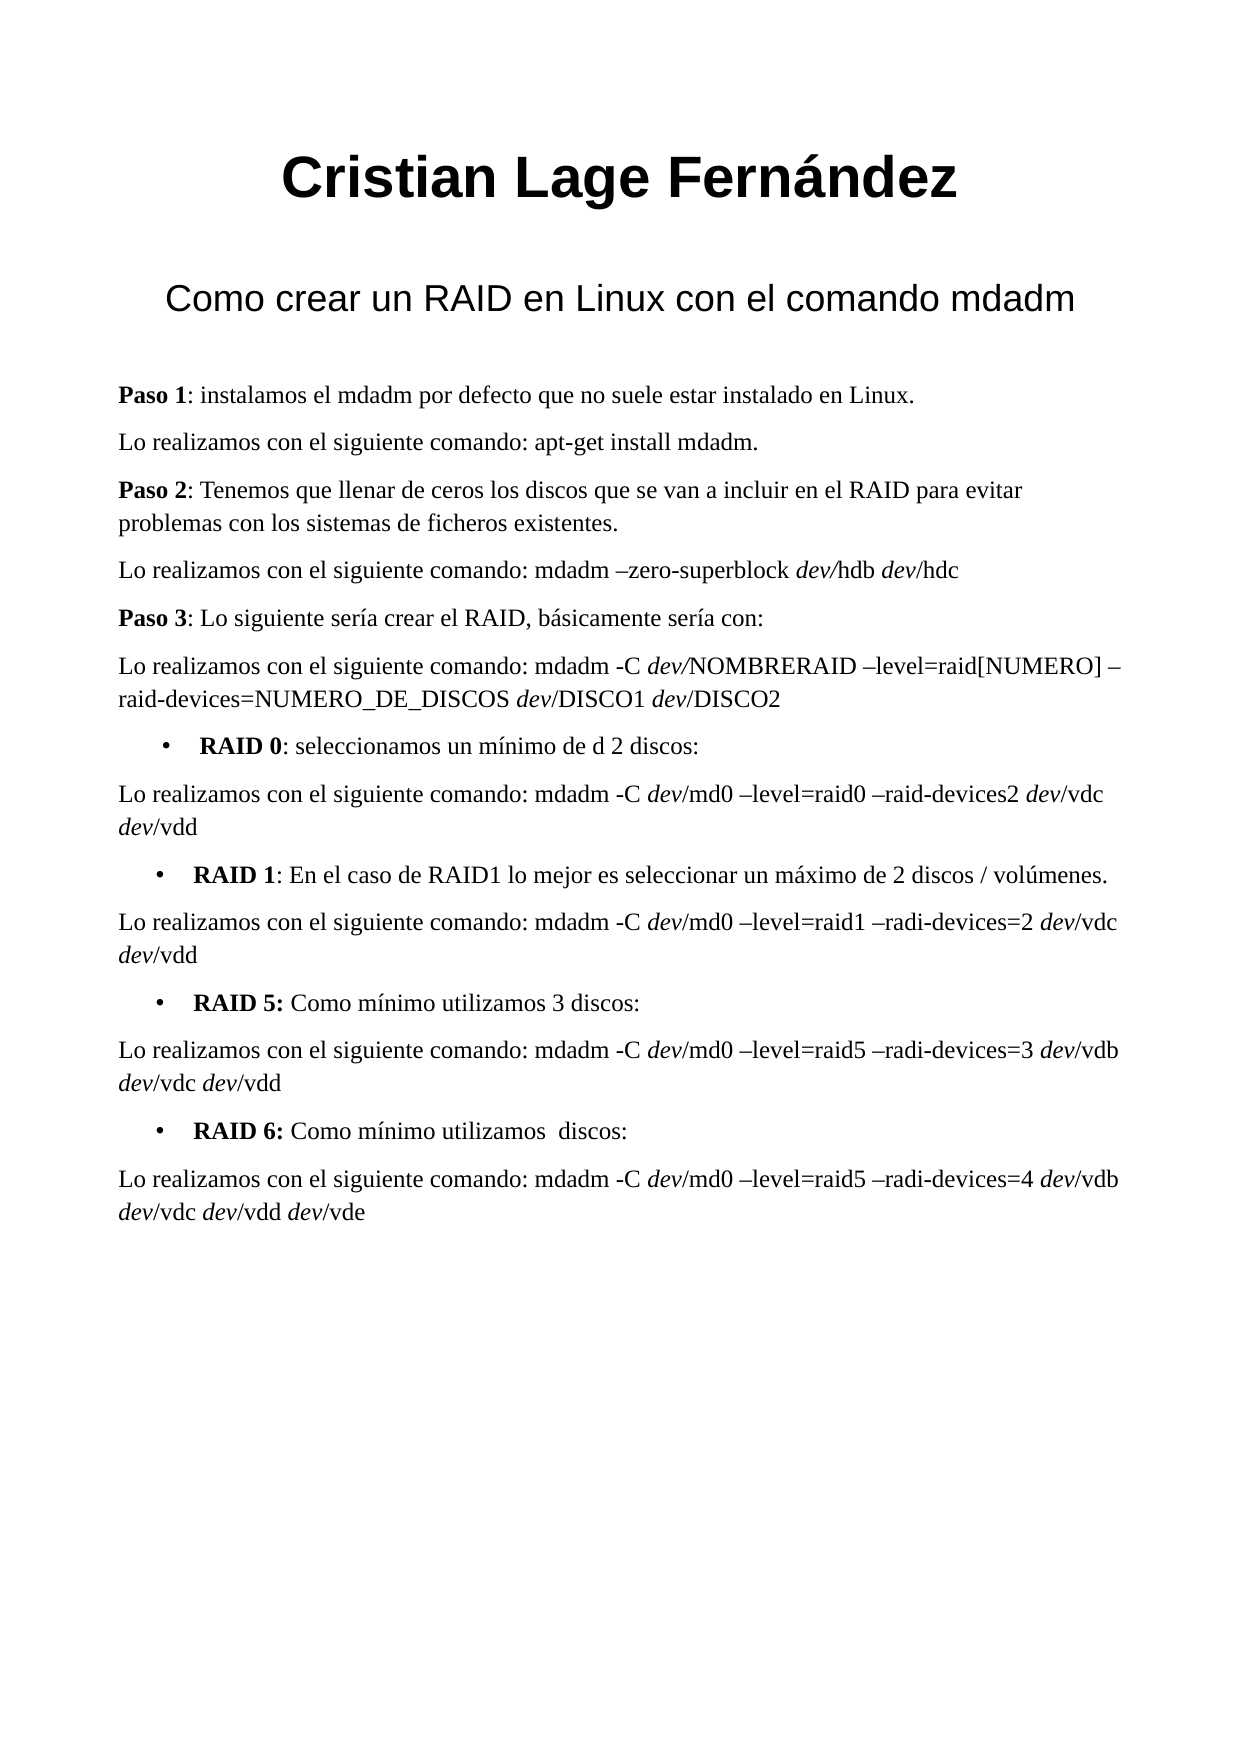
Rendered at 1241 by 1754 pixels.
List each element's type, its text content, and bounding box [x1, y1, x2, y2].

text Paso 3: Lo siguiente sería crear el RAID, básicamente sería con: [118, 603, 1122, 632]
text Lo realizamos con el siguiente comando: mdadm -C dev/NOMBRERAID –level=raid[NUMERO] –raid-devices=NUMERO_DE_DISCOS dev/DISCO1 dev/DISCO2 [118, 651, 1122, 713]
text Paso 1: instalamos el mdadm por defecto que no suele estar instalado en Linux. [118, 380, 1122, 408]
text Lo realizamos con el siguiente comando: mdadm -C dev/md0 –level=raid0 –raid-devices2 dev/vdc dev/vdd [118, 779, 1122, 841]
text Paso 2: Tenemos que llenar de ceros los discos que se van a incluir en el RAID para evitar problemas con los sistemas de ficheros existentes. [118, 475, 1122, 537]
title Cristian Lage Fernández [118, 143, 1122, 210]
text Lo realizamos con el siguiente comando: mdadm –zero-superblock dev/hdb dev/hdc [118, 556, 1122, 584]
list RAID 6: Como mínimo utilizamos discos: [156, 1116, 1122, 1145]
subtitle Como crear un RAID en Linux con el comando mdadm [118, 277, 1122, 320]
text Lo realizamos con el siguiente comando: mdadm -C dev/md0 –level=raid1 –radi-devices=2 dev/vdc dev/vdd [118, 907, 1122, 969]
list RAID 5: Como mínimo utilizamos 3 discos: [156, 988, 1122, 1017]
text Lo realizamos con el siguiente comando: mdadm -C dev/md0 –level=raid5 –radi-devices=4 dev/vdb dev/vdc dev/vdd dev/vde [118, 1164, 1122, 1226]
text Lo realizamos con el siguiente comando: apt-get install mdadm. [118, 427, 1122, 456]
list RAID 1: En el caso de RAID1 lo mejor es seleccionar un máximo de 2 discos / volúmenes. [156, 860, 1122, 888]
list RAID 0: seleccionamos un mínimo de d 2 discos: [162, 731, 1122, 760]
text Lo realizamos con el siguiente comando: mdadm -C dev/md0 –level=raid5 –radi-devices=3 dev/vdb dev/vdc dev/vdd [118, 1036, 1122, 1097]
